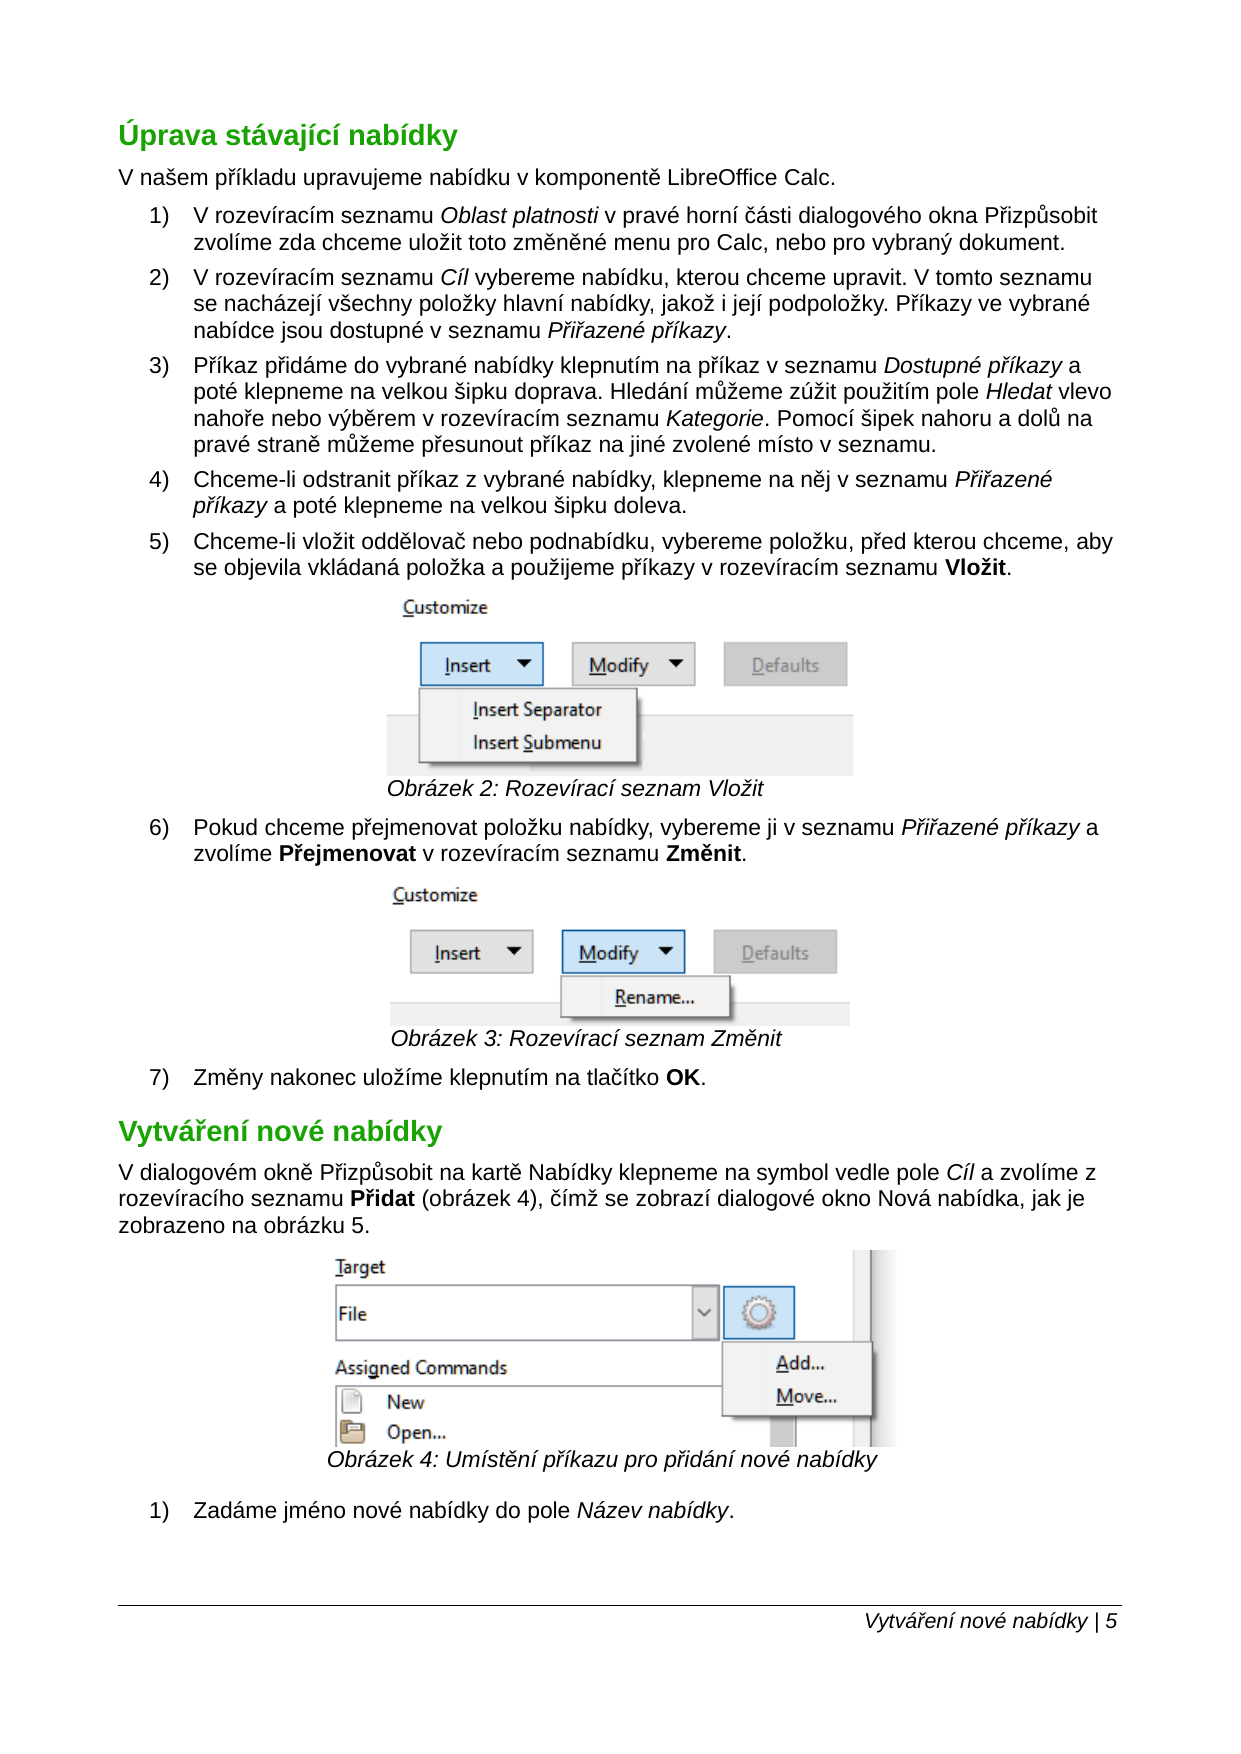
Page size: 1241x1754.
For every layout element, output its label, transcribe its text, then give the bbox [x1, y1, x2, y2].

text V dialogovém okně Přizpůsobit na kartě Nabídky klepneme na symbol vedle pole Cíl a zvolíme z rozevíracího seznamu Přidat (obrázek 4), čímž se zobrazí dialogové okno Nová nabídka, jak je zobrazeno na obrázku 5. [118, 1159, 1122, 1238]
list Pokud chceme přejmenovat položku nabídky, vybereme ji v seznamu Přiřazené příkazy a zvolíme Přejmenovat v rozevíracím seznamu Změnit. [169, 814, 1122, 866]
list Příkaz přidáme do vybrané nabídky klepnutím na příkaz v seznamu Dostupné příkazy a poté klepneme na velkou šipku doprava. Hledání můžeme zúžit použitím pole Hledat vlevo nahoře nebo výběrem v rozevíracím seznamu Kategorie. Pomocí šipek nahoru a dolů na pravé straně můžeme přesunout příkaz na jiné zvolené místo v seznamu. [169, 352, 1122, 457]
subtitle Vytváření nové nabídky [118, 1114, 1122, 1147]
list Změny nakonec uložíme klepnutím na tlačítko OK. [169, 1064, 1122, 1090]
picture [386, 592, 854, 776]
picture [326, 1250, 897, 1447]
text Obrázek 4: Umístění příkazu pro přidání nové nabídky [327, 1251, 914, 1472]
text Obrázek 2: Rozevírací seznam Vložit [387, 776, 854, 802]
text Obrázek 3: Rozevírací seznam Změnit [390, 1026, 850, 1052]
list V rozevíracím seznamu Cíl vybereme nabídku, kterou chceme upravit. V tomto seznamu se nacházejí všechny položky hlavní nabídky, jakož i její podpoložky. Příkazy ve vybrané nabídce jsou dostupné v seznamu Přiřazené příkazy. [169, 264, 1122, 343]
list V našem příkladu upravujeme nabídku v komponentě LibreOffice Calc. [118, 163, 1122, 190]
list Chceme-li vložit oddělovač nebo podnabídku, vybereme položku, před kterou chceme, aby se objevila vkládaná položka a použijeme příkazy v rozevíracím seznamu Vložit. [169, 528, 1122, 580]
picture [390, 878, 850, 1026]
list Zadáme jméno nové nabídky do pole Název nabídky. [169, 1497, 1122, 1523]
list Chceme-li odstranit příkaz z vybrané nabídky, klepneme na něj v seznamu Přiřazené příkazy a poté klepneme na velkou šipku doleva. [169, 466, 1122, 519]
subtitle Úprava stávající nabídky [118, 118, 1122, 152]
list V rozevíracím seznamu Oblast platnosti v pravé horní části dialogového okna Přizpůsobit zvolíme zda chceme uložit toto změněné menu pro Calc, nebo pro vybraný dokument. [169, 202, 1122, 255]
